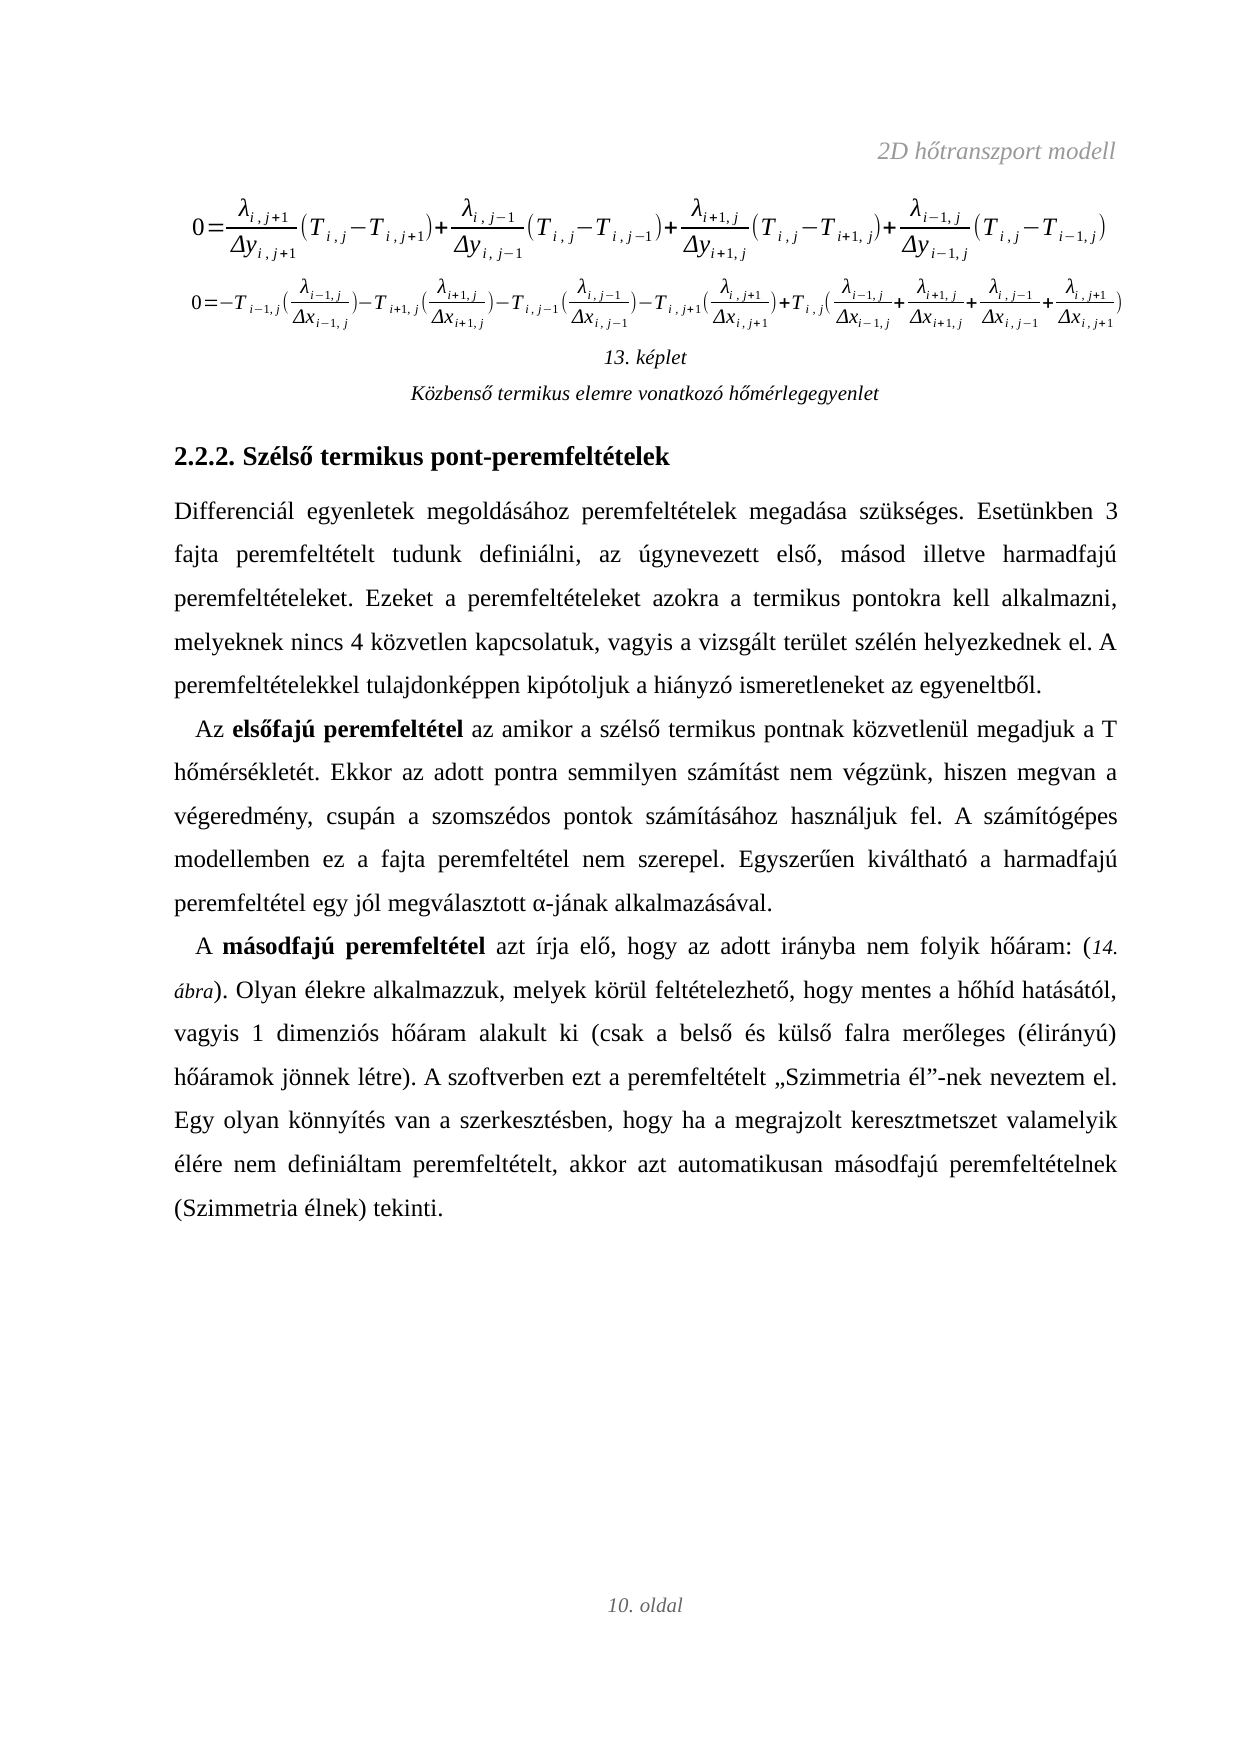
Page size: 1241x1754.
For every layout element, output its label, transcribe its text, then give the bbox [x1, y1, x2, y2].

text Az elsőfajú peremfeltétel az amikor a szélső termikus pontnak közvetlenül megadjuk a T hőmérsékletét. Ekkor az adott pontra semmilyen számítást nem végzünk, hiszen megvan a végeredmény, csupán a szomszédos pontok számításához használjuk fel. A számítógépes modellemben ez a fajta peremfeltétel nem szerepel. Egyszerűen kiváltható a harmadfajú peremfeltétel egy jól megválasztott α-jának alkalmazásával. [174, 713, 1118, 917]
text A másodfajú peremfeltétel azt írja elő, hogy az adott irányba nem folyik hőáram: (14. ábra). Olyan élekre alkalmazzuk, melyek körül feltételezhető, hogy mentes a hőhíd hatásától, vagyis 1 dimenziós hőáram alakult ki (csak a belső és külső falra merőleges (élirányú) hőáramok jönnek létre). A szoftverben ezt a peremfeltételt „Szimmetria él”-nek neveztem el. Egy olyan könnyítés van a szerkesztésben, hogy ha a megrajzolt keresztmetszet valamelyik élére nem definiáltam peremfeltételt, akkor azt automatikusan másodfajú peremfeltételnek (Szimmetria élnek) tekinti. [174, 931, 1118, 1222]
text Differenciál egyenletek megoldásához peremfeltételek megadása szükséges. Esetünkben 3 fajta peremfeltételt tudunk definiálni, az úgynevezett első, másod illetve harmadfajú peremfeltételeket. Ezeket a peremfeltételeket azokra a termikus pontokra kell alkalmazni, melyeknek nincs 4 közvetlen kapcsolatuk, vagyis a vizsgált terület szélén helyezkednek el. A peremfeltételekkel tulajdonképpen kipótoljuk a hiányzó ismeretleneket az egyeneltből. [174, 496, 1118, 699]
text Közbenső termikus elemre vonatkozó hőmérlegegyenlet [174, 381, 1118, 405]
text 13. képlet [174, 345, 1118, 369]
subtitle Szélső termikus pont-peremfeltételek [174, 441, 1118, 472]
